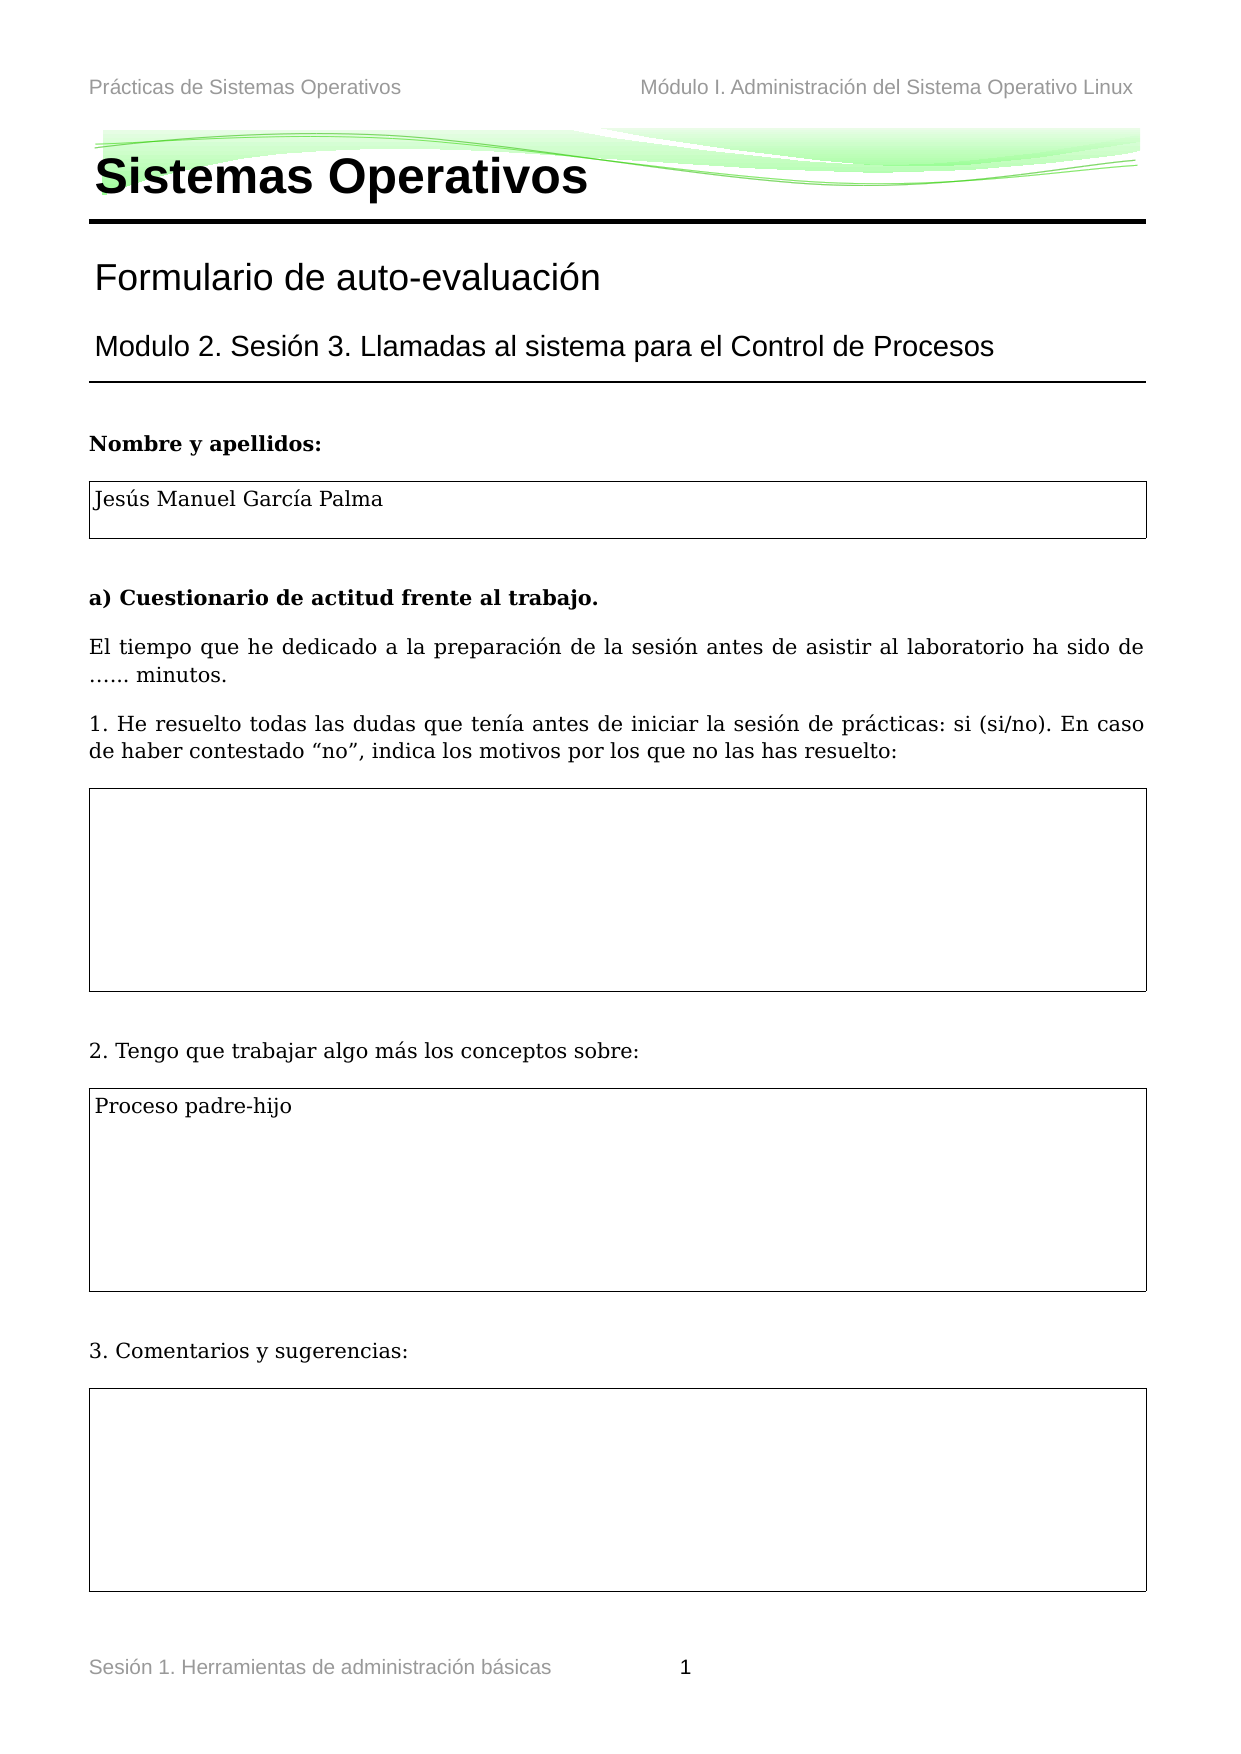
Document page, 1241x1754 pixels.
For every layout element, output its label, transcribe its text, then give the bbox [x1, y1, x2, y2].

text 2. Tengo que trabajar algo más los conceptos sobre: [89, 1039, 1146, 1064]
table_header Sistemas Operativos [89, 123, 1146, 219]
table_header Proceso padre-hijo [90, 1089, 1146, 1291]
picture [376, 171, 387, 189]
table_header Formulario de auto-evaluación Modulo 2. Sesión 3. Llamadas al sistema para el Control de Procesos [89, 224, 1146, 381]
table_header [90, 789, 1146, 991]
text a) Cuestionario de actitud frente al trabajo. [89, 586, 1146, 611]
text 3. Comentarios y sugerencias: [89, 1339, 1146, 1364]
text 1. He resuelto todas las dudas que tenía antes de iniciar la sesión de prácticas: si (si/no). En caso de haber contestado “no”, indica los motivos por los que no las has resuelto: [89, 712, 1146, 764]
text Nombre y apellidos: [89, 432, 1146, 456]
picture [94, 128, 1141, 195]
text El tiempo que he dedicado a la preparación de la sesión antes de asistir al laboratorio ha sido de …... minutos. [89, 635, 1146, 687]
table_header Jesús Manuel García Palma [90, 482, 1146, 537]
table_header [90, 1389, 1146, 1591]
